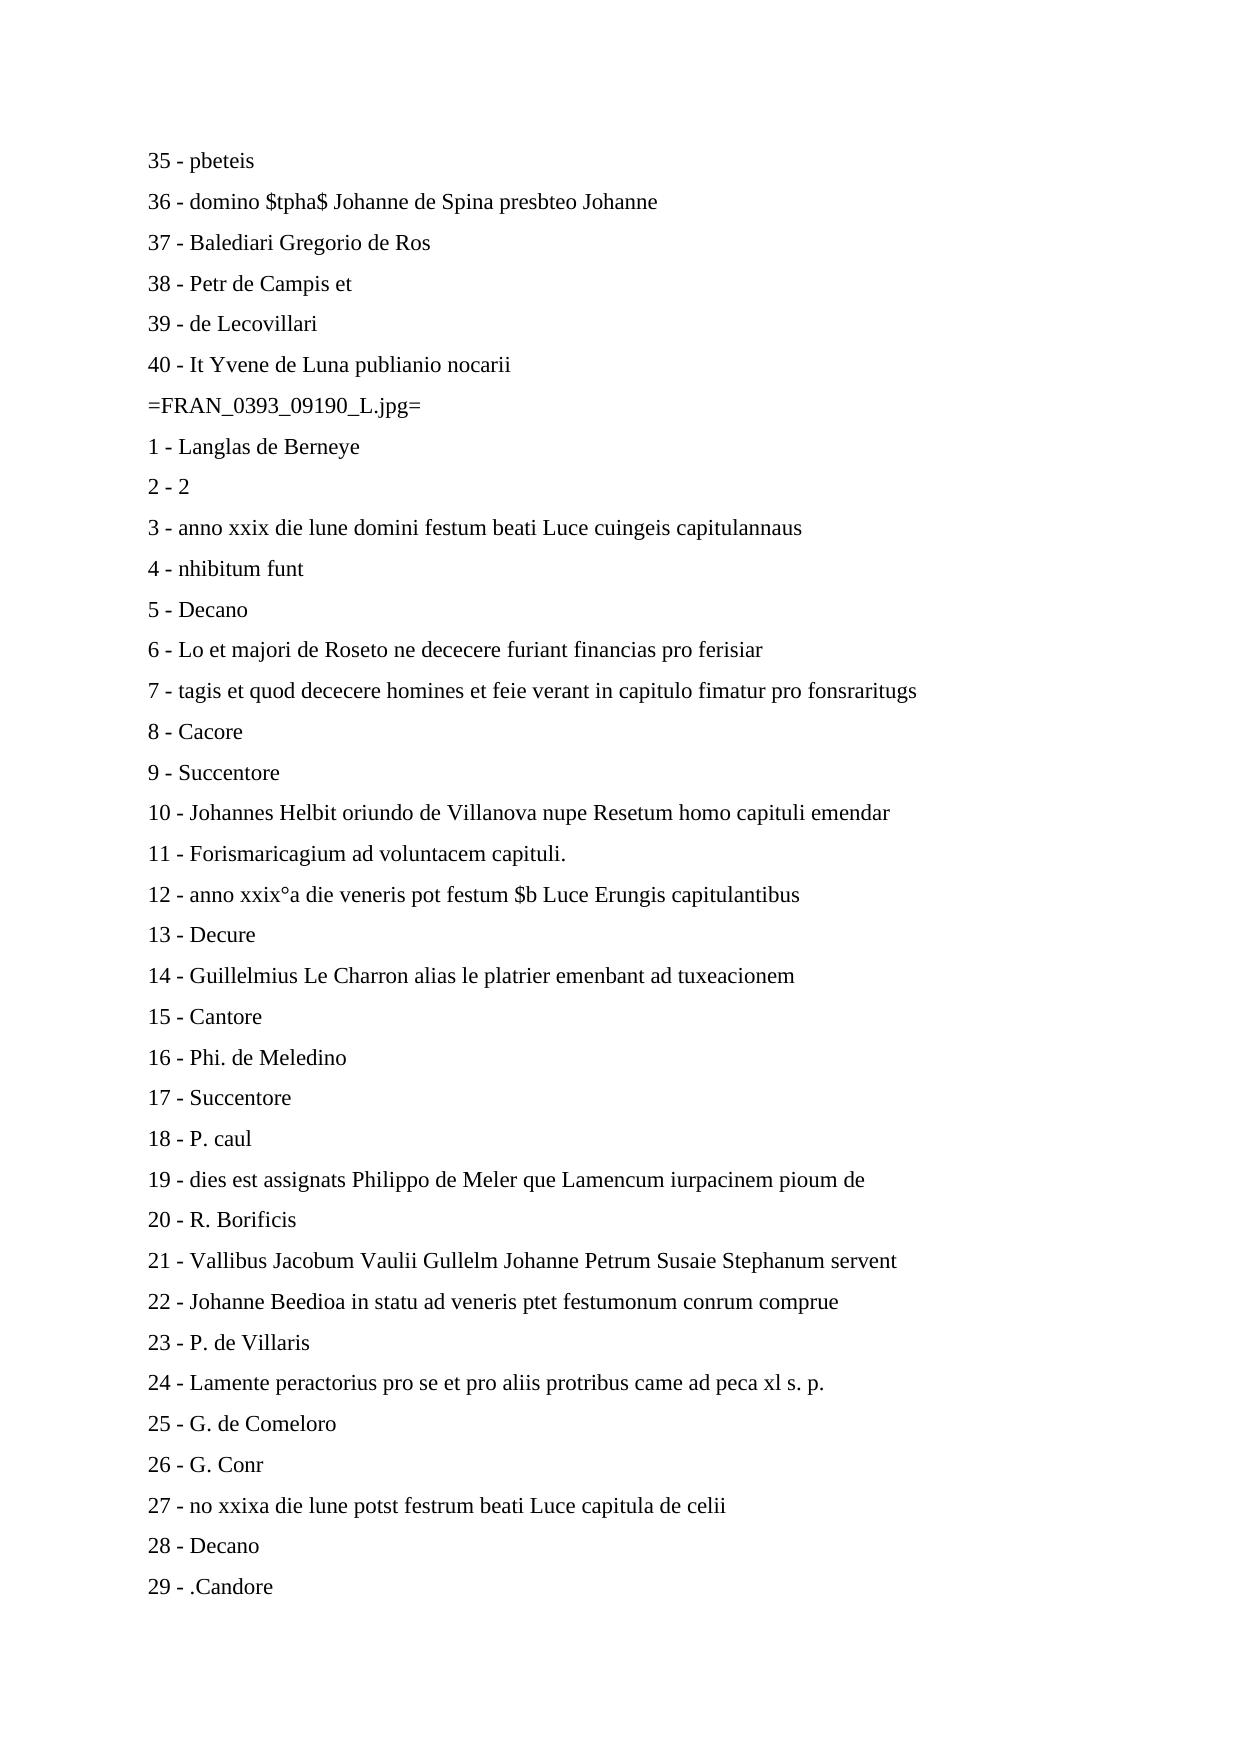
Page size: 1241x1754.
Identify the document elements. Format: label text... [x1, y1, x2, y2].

text 13 - Decure [148, 921, 1093, 948]
text 18 - P. caul [148, 1125, 1093, 1151]
text 22 - Johanne Beedioa in statu ad veneris ptet festumonum conrum comprue [148, 1288, 1093, 1314]
text 24 - Lamente peractorius pro se et pro aliis protribus came ad peca xl s. p. [148, 1369, 1093, 1396]
text 15 - Cantore [148, 1003, 1093, 1029]
text 14 - Guillelmius Le Charron alias le platrier emenbant ad tuxeacionem [148, 962, 1093, 988]
text 1 - Langlas de Berneye [148, 433, 1093, 459]
text 20 - R. Borificis [148, 1207, 1093, 1233]
text 11 - Forismaricagium ad voluntacem capituli. [148, 840, 1093, 866]
text 2 - 2 [148, 473, 1093, 500]
text 19 - dies est assignats Philippo de Meler que Lamencum iurpacinem pioum de [148, 1166, 1093, 1192]
text 6 - Lo et majori de Roseto ne dececere furiant financias pro ferisiar [148, 636, 1093, 663]
text 36 - domino $tpha$ Johanne de Spina presbteo Johanne [148, 188, 1093, 215]
text 37 - Balediari Gregorio de Ros [148, 229, 1093, 255]
text 29 - .Candore [148, 1573, 1093, 1599]
text =FRAN_0393_09190_L.jpg= [148, 392, 1093, 418]
text 12 - anno xxix°a die veneris pot festum $b Luce Erungis capitulantibus [148, 881, 1093, 907]
text 40 - It Yvene de Luna publianio nocarii [148, 351, 1093, 378]
text 27 - no xxixa die lune potst festrum beati Luce capitula de celii [148, 1492, 1093, 1518]
text 26 - G. Conr [148, 1451, 1093, 1477]
text 39 - de Lecovillari [148, 311, 1093, 337]
text 25 - G. de Comeloro [148, 1410, 1093, 1437]
text 10 - Johannes Helbit oriundo de Villanova nupe Resetum homo capituli emendar [148, 799, 1093, 826]
text 17 - Succentore [148, 1084, 1093, 1111]
text 7 - tagis et quod dececere homines et feie verant in capitulo fimatur pro fonsraritugs [148, 677, 1093, 703]
text 28 - Decano [148, 1532, 1093, 1559]
text 4 - nhibitum funt [148, 555, 1093, 581]
text 21 - Vallibus Jacobum Vaulii Gullelm Johanne Petrum Susaie Stephanum servent [148, 1247, 1093, 1274]
text 8 - Cacore [148, 718, 1093, 744]
text 9 - Succentore [148, 758, 1093, 785]
text 5 - Decano [148, 596, 1093, 622]
text 3 - anno xxix die lune domini festum beati Luce cuingeis capitulannaus [148, 514, 1093, 541]
text 35 - pbeteis [148, 148, 1093, 174]
text 23 - P. de Villaris [148, 1329, 1093, 1355]
text 38 - Petr de Campis et [148, 270, 1093, 296]
text 16 - Phi. de Meledino [148, 1044, 1093, 1070]
